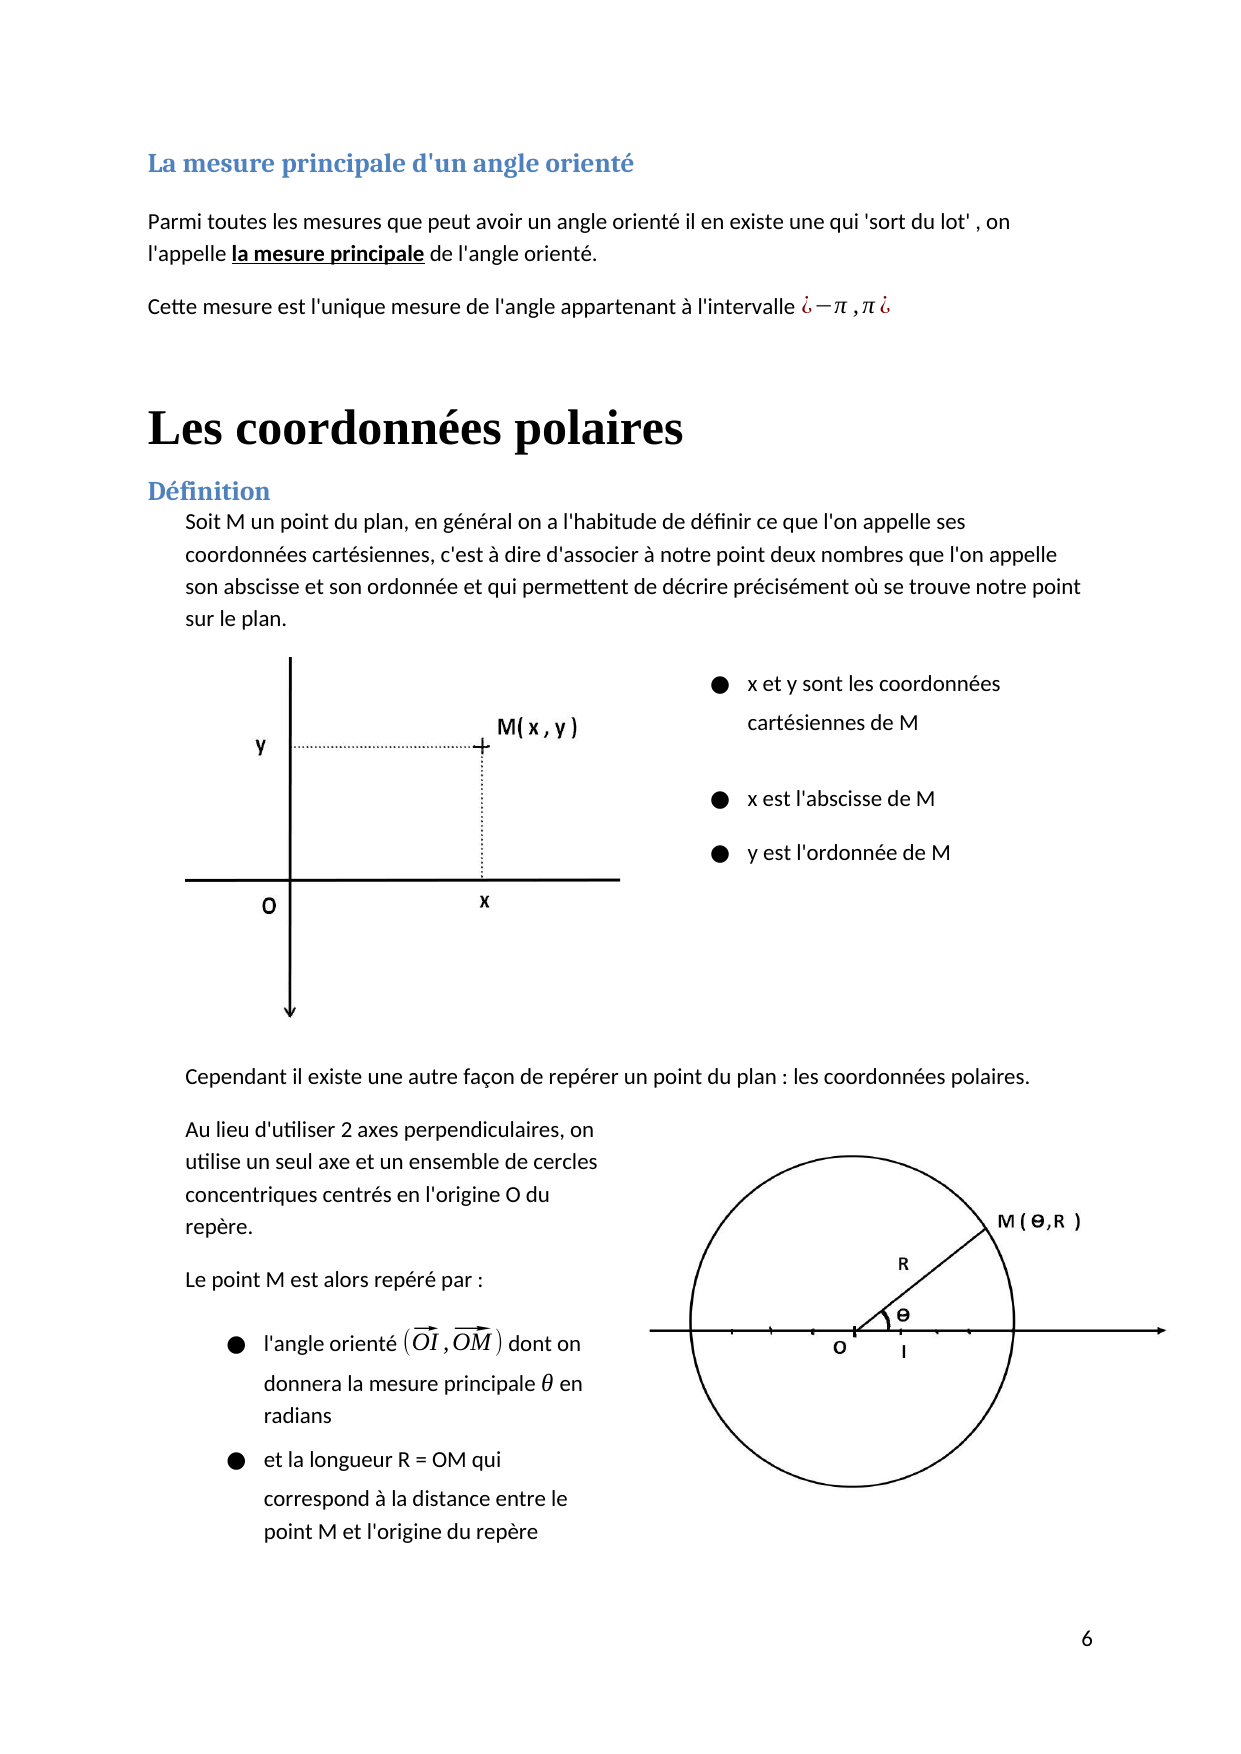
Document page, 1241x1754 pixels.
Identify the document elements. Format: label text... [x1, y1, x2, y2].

subtitle La mesure principale d'un angle orienté [148, 148, 1093, 179]
list x et y sont les coordonnées cartésiennes de M [710, 657, 1093, 736]
subtitle Définition [148, 476, 1093, 507]
text Parmi toutes les mesures que peut avoir un angle orienté il en existe une qui 'sort du lot' , on l'appelle la mesure principale de l'angle orienté. [148, 207, 1093, 267]
list l'angle orienté dont on donnera la mesure principale en radians [226, 1318, 605, 1429]
subtitle Les coordonnées polaires [148, 398, 1093, 456]
text Soit M un point du plan, en général on a l'habitude de définir ce que l'on appelle ses coordonnées cartésiennes, c'est à dire d'associer à notre point deux nombres que l'on appelle son abscisse et son ordonnée et qui permettent de décrire précisément où se trouve notre point sur le plan. [185, 507, 1093, 632]
picture [649, 1115, 1174, 1515]
text Le point M est alors repéré par : [185, 1265, 605, 1293]
text Cette mesure est l'unique mesure de l'angle appartenant à l'intervalle [148, 292, 1093, 320]
list et la longueur R = OM qui correspond à la distance entre le point M et l'origine du repère [226, 1433, 605, 1545]
text Au lieu d'utiliser 2 axes perpendiculaires, on utilise un seul axe et un ensemble de cercles concentriques centrés en l'origine O du repère. [185, 1115, 605, 1240]
list x est l'abscisse de M [710, 773, 1093, 819]
text Cependant il existe une autre façon de repérer un point du plan : les coordonnées polaires. [185, 1062, 1093, 1090]
list y est l'ordonnée de M [710, 827, 1093, 873]
picture [185, 657, 621, 1035]
